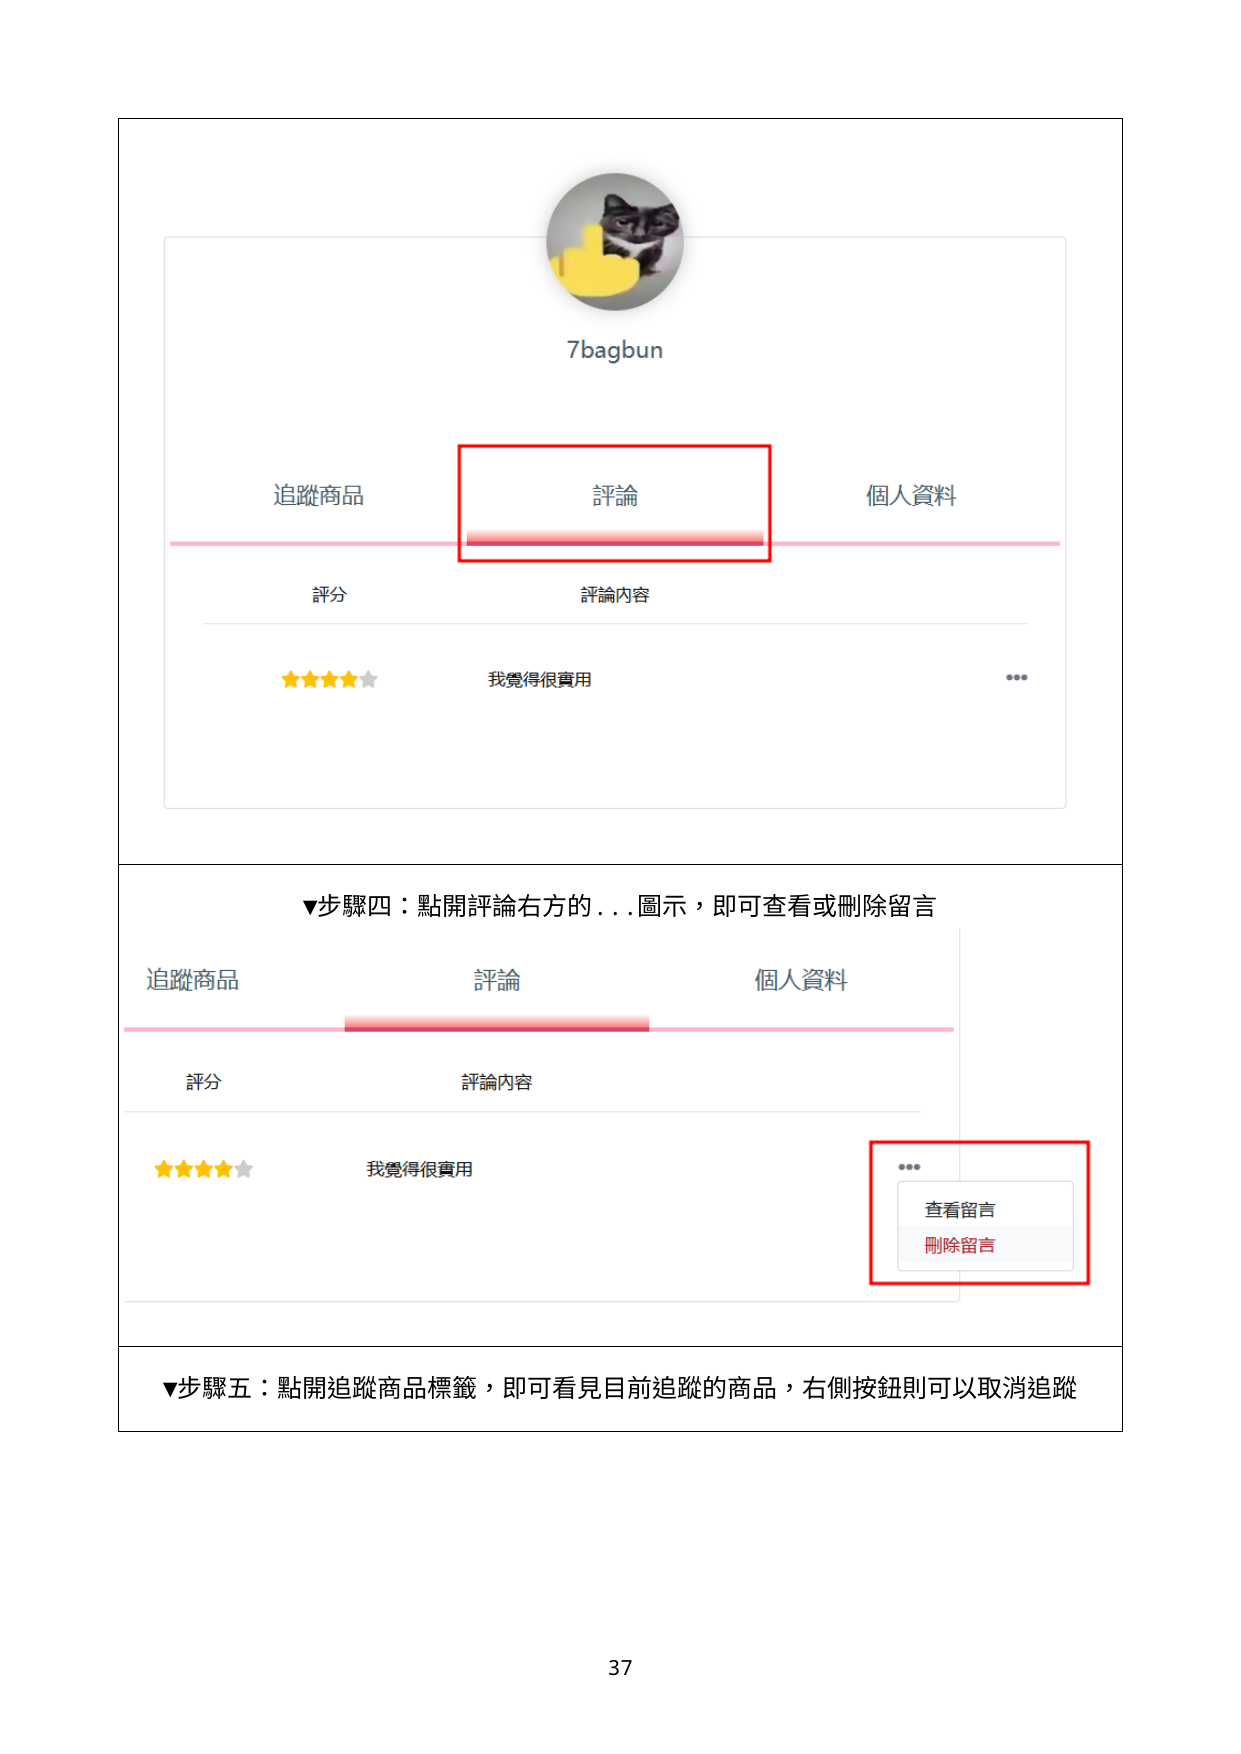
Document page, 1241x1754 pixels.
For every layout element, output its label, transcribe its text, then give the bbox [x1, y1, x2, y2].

table_cell [119, 119, 1122, 864]
picture [123, 928, 1117, 1320]
table_cell ▼步驟四：點開評論右方的...圖示，即可查看或刪除留言 [119, 865, 1122, 1346]
picture [123, 141, 1117, 838]
table_cell ▼步驟五：點開追蹤商品標籤，即可看見目前追蹤的商品，右側按鈕則可以取消追蹤 [119, 1347, 1122, 1431]
